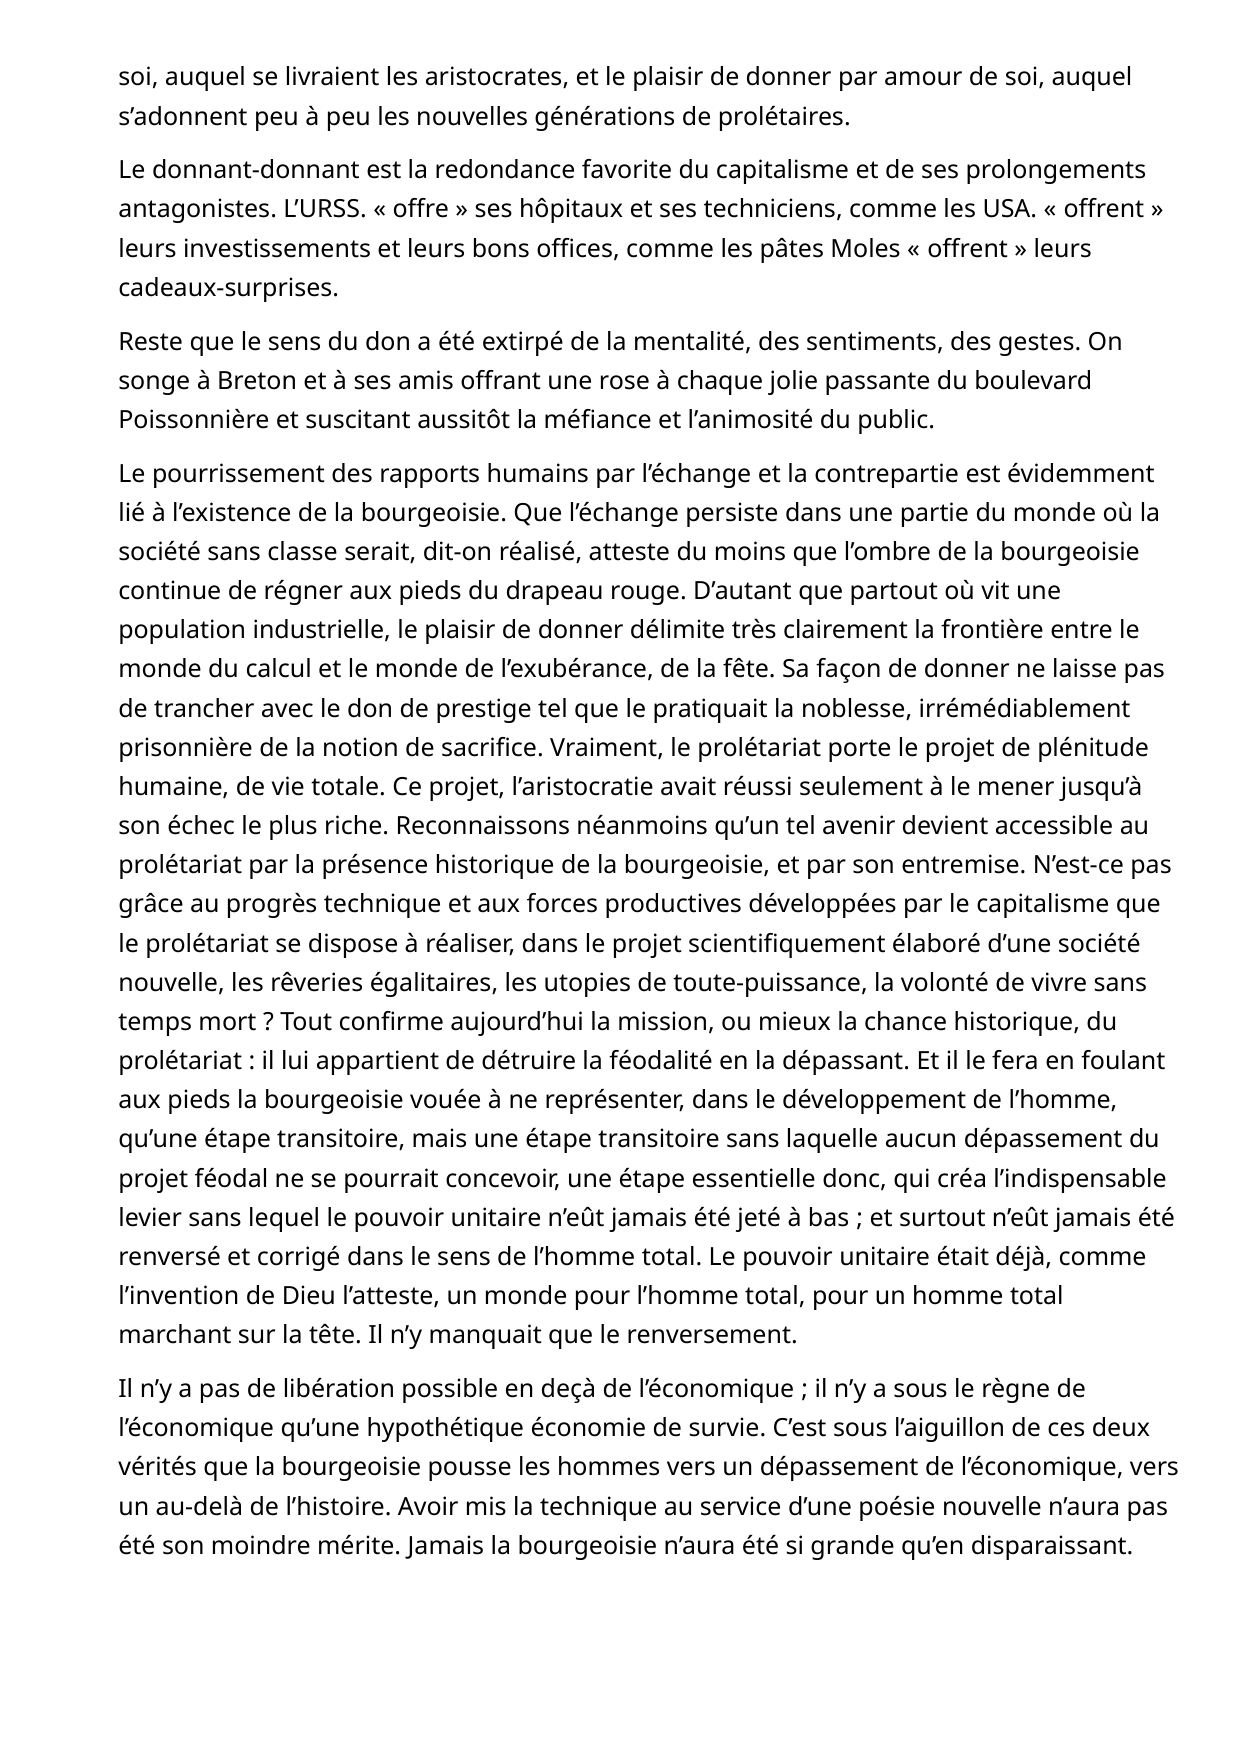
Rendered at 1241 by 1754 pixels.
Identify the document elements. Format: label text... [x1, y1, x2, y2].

text Reste que le sens du don a été extirpé de la mentalité, des sentiments, des gestes. On songe à Breton et à ses amis offrant une rose à chaque jolie passante du boulevard Poissonnière et suscitant aussitôt la méfiance et l’animosité du public. [118, 323, 1181, 436]
text Le pourrissement des rapports humains par l’échange et la contrepartie est évidemment lié à l’existence de la bourgeoisie. Que l’échange persiste dans une partie du monde où la société sans classe serait, dit-on réalisé, atteste du moins que l’ombre de la bourgeoisie continue de régner aux pieds du drapeau rouge. D’autant que partout où vit une population industrielle, le plaisir de donner délimite très clairement la frontière entre le monde du calcul et le monde de l’exubérance, de la fête. Sa façon de donner ne laisse pas de trancher avec le don de prestige tel que le pratiquait la noblesse, irrémédiablement prisonnière de la notion de sacrifice. Vraiment, le prolétariat porte le projet de plénitude humaine, de vie totale. Ce projet, l’aristocratie avait réussi seulement à le mener jusqu’à son échec le plus riche. Reconnaissons néanmoins qu’un tel avenir devient accessible au prolétariat par la présence historique de la bourgeoisie, et par son entremise. N’est-ce pas grâce au progrès technique et aux forces productives développées par le capitalisme que le prolétariat se dispose à réaliser, dans le projet scientifiquement élaboré d’une société nouvelle, les rêveries égalitaires, les utopies de toute-puissance, la volonté de vivre sans temps mort ? Tout confirme aujourd’hui la mission, ou mieux la chance historique, du prolétariat : il lui appartient de détruire la féodalité en la dépassant. Et il le fera en foulant aux pieds la bourgeoisie vouée à ne représenter, dans le développement de l’homme, qu’une étape transitoire, mais une étape transitoire sans laquelle aucun dépassement du projet féodal ne se pourrait concevoir, une étape essentielle donc, qui créa l’indispensable levier sans lequel le pouvoir unitaire n’eût jamais été jeté à bas ; et surtout n’eût jamais été renversé et corrigé dans le sens de l’homme total. Le pouvoir unitaire était déjà, comme l’invention de Dieu l’atteste, un monde pour l’homme total, pour un homme total marchant sur la tête. Il n’y manquait que le renversement. [118, 455, 1181, 1351]
text Il n’y a pas de libération possible en deçà de l’économique ; il n’y a sous le règne de l’économique qu’une hypothétique économie de survie. C’est sous l’aiguillon de ces deux vérités que la bourgeoisie pousse les hommes vers un dépassement de l’économique, vers un au-delà de l’histoire. Avoir mis la technique au service d’une poésie nouvelle n’aura pas été son moindre mérite. Jamais la bourgeoisie n’aura été si grande qu’en disparaissant. [118, 1371, 1181, 1561]
text Le donnant-donnant est la redondance favorite du capitalisme et de ses prolongements antagonistes. L’URSS. « offre » ses hôpitaux et ses techniciens, comme les USA. « offrent » leurs investissements et leurs bons offices, comme les pâtes Moles « offrent » leurs cadeaux-surprises. [118, 152, 1181, 303]
text soi, auquel se livraient les aristocrates, et le plaisir de donner par amour de soi, auquel s’adonnent peu à peu les nouvelles générations de prolétaires. [118, 59, 1181, 132]
